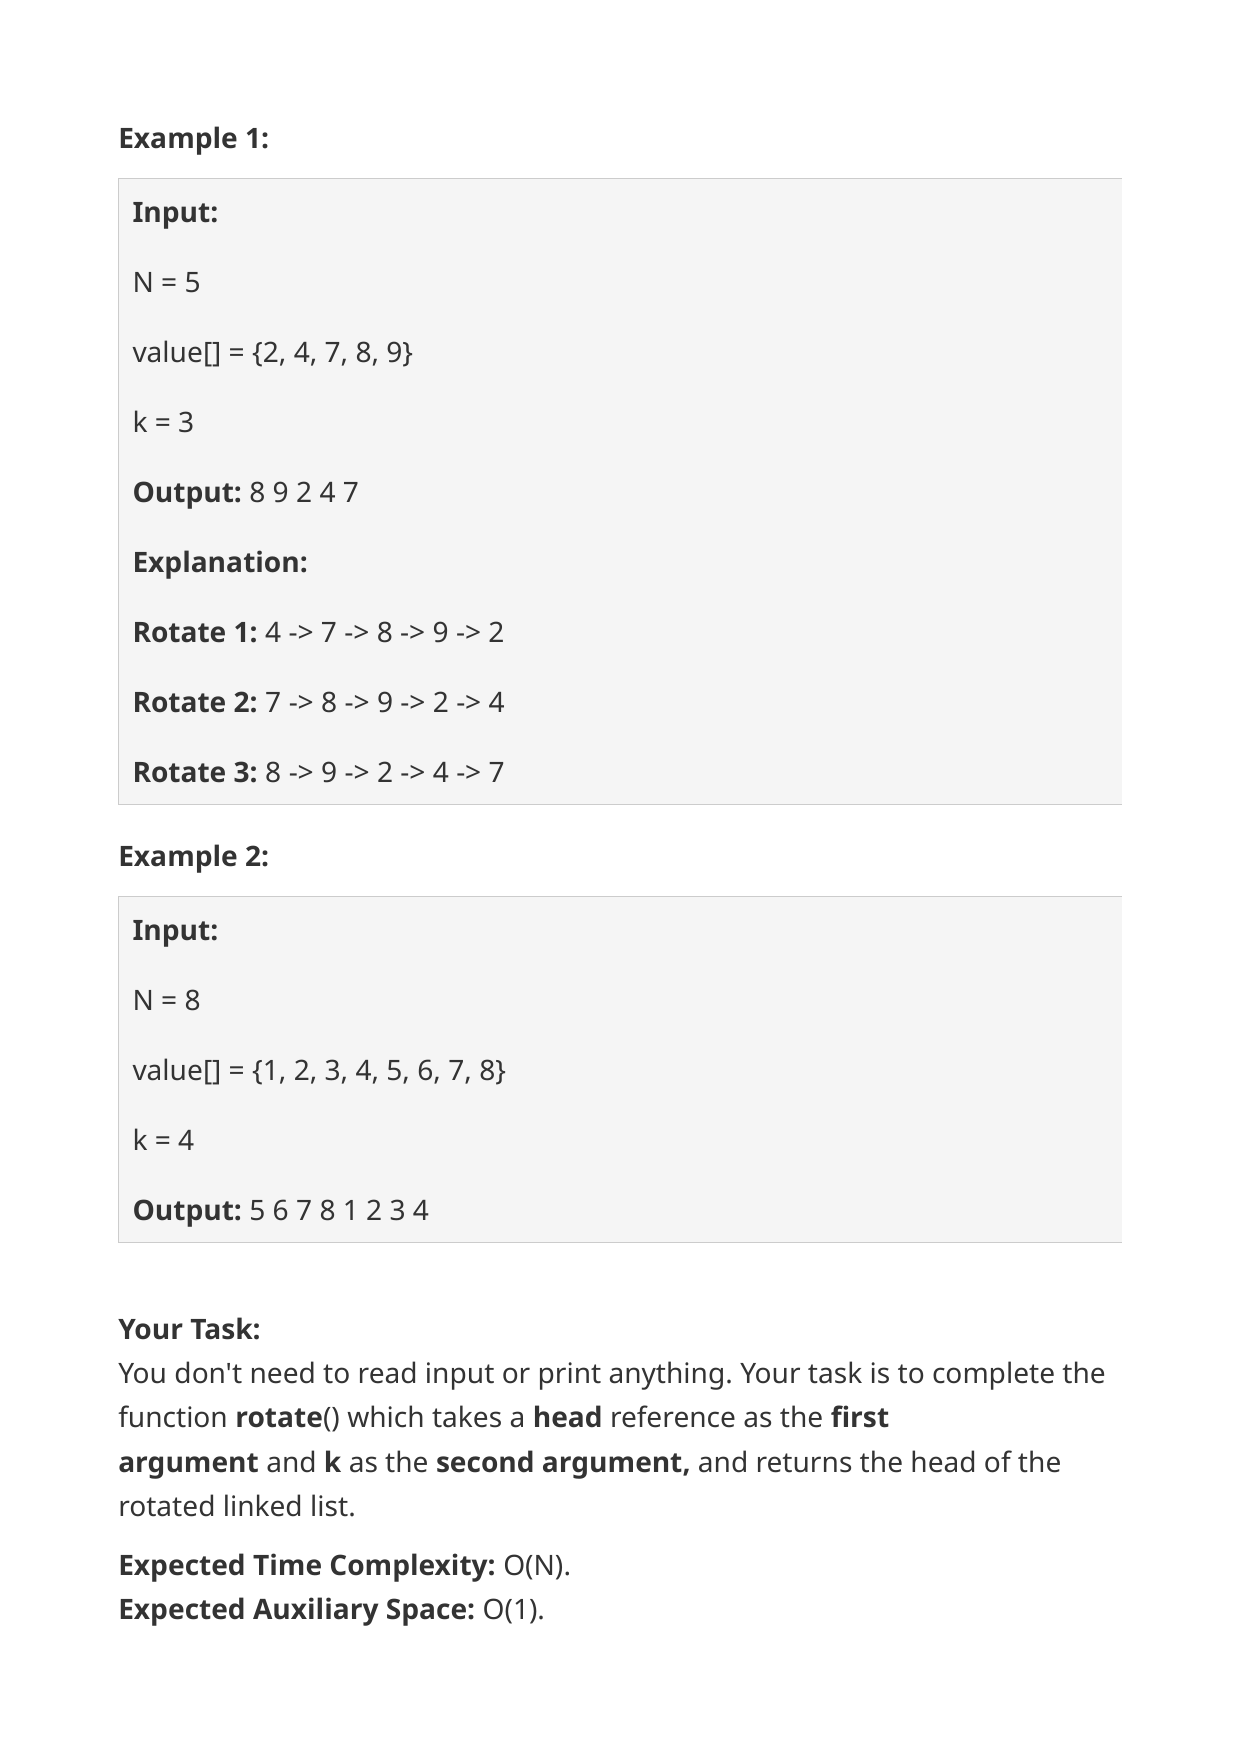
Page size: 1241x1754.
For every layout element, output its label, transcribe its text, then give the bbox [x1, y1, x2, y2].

text Input: [119, 179, 1122, 230]
text value[] = {1, 2, 3, 4, 5, 6, 7, 8} [119, 1036, 1122, 1088]
text Output: 8 9 2 4 7 [119, 458, 1122, 510]
text k = 3 [119, 388, 1122, 440]
text Rotate 3: 8 -> 9 -> 2 -> 4 -> 7 [119, 738, 1122, 804]
text Rotate 2: 7 -> 8 -> 9 -> 2 -> 4 [119, 668, 1122, 720]
text Explanation: [119, 528, 1122, 580]
text Example 2: [118, 836, 1122, 874]
text N = 5 [119, 248, 1122, 300]
text Expected Time Complexity: O(N). Expected Auxiliary Space: O(1). [118, 1546, 1122, 1628]
text Example 1: [118, 118, 1122, 156]
text Output: 5 6 7 8 1 2 3 4 [119, 1176, 1122, 1242]
text Input: [119, 897, 1122, 948]
text k = 4 [119, 1106, 1122, 1158]
text Your Task: You don't need to read input or print anything. Your task is to complete the function rotate() which takes a head reference as the first argument and k as the second argument, and returns the head of the rotated linked list. [118, 1274, 1122, 1524]
text Rotate 1: 4 -> 7 -> 8 -> 9 -> 2 [119, 598, 1122, 650]
text value[] = {2, 4, 7, 8, 9} [119, 318, 1122, 370]
text N = 8 [119, 966, 1122, 1018]
